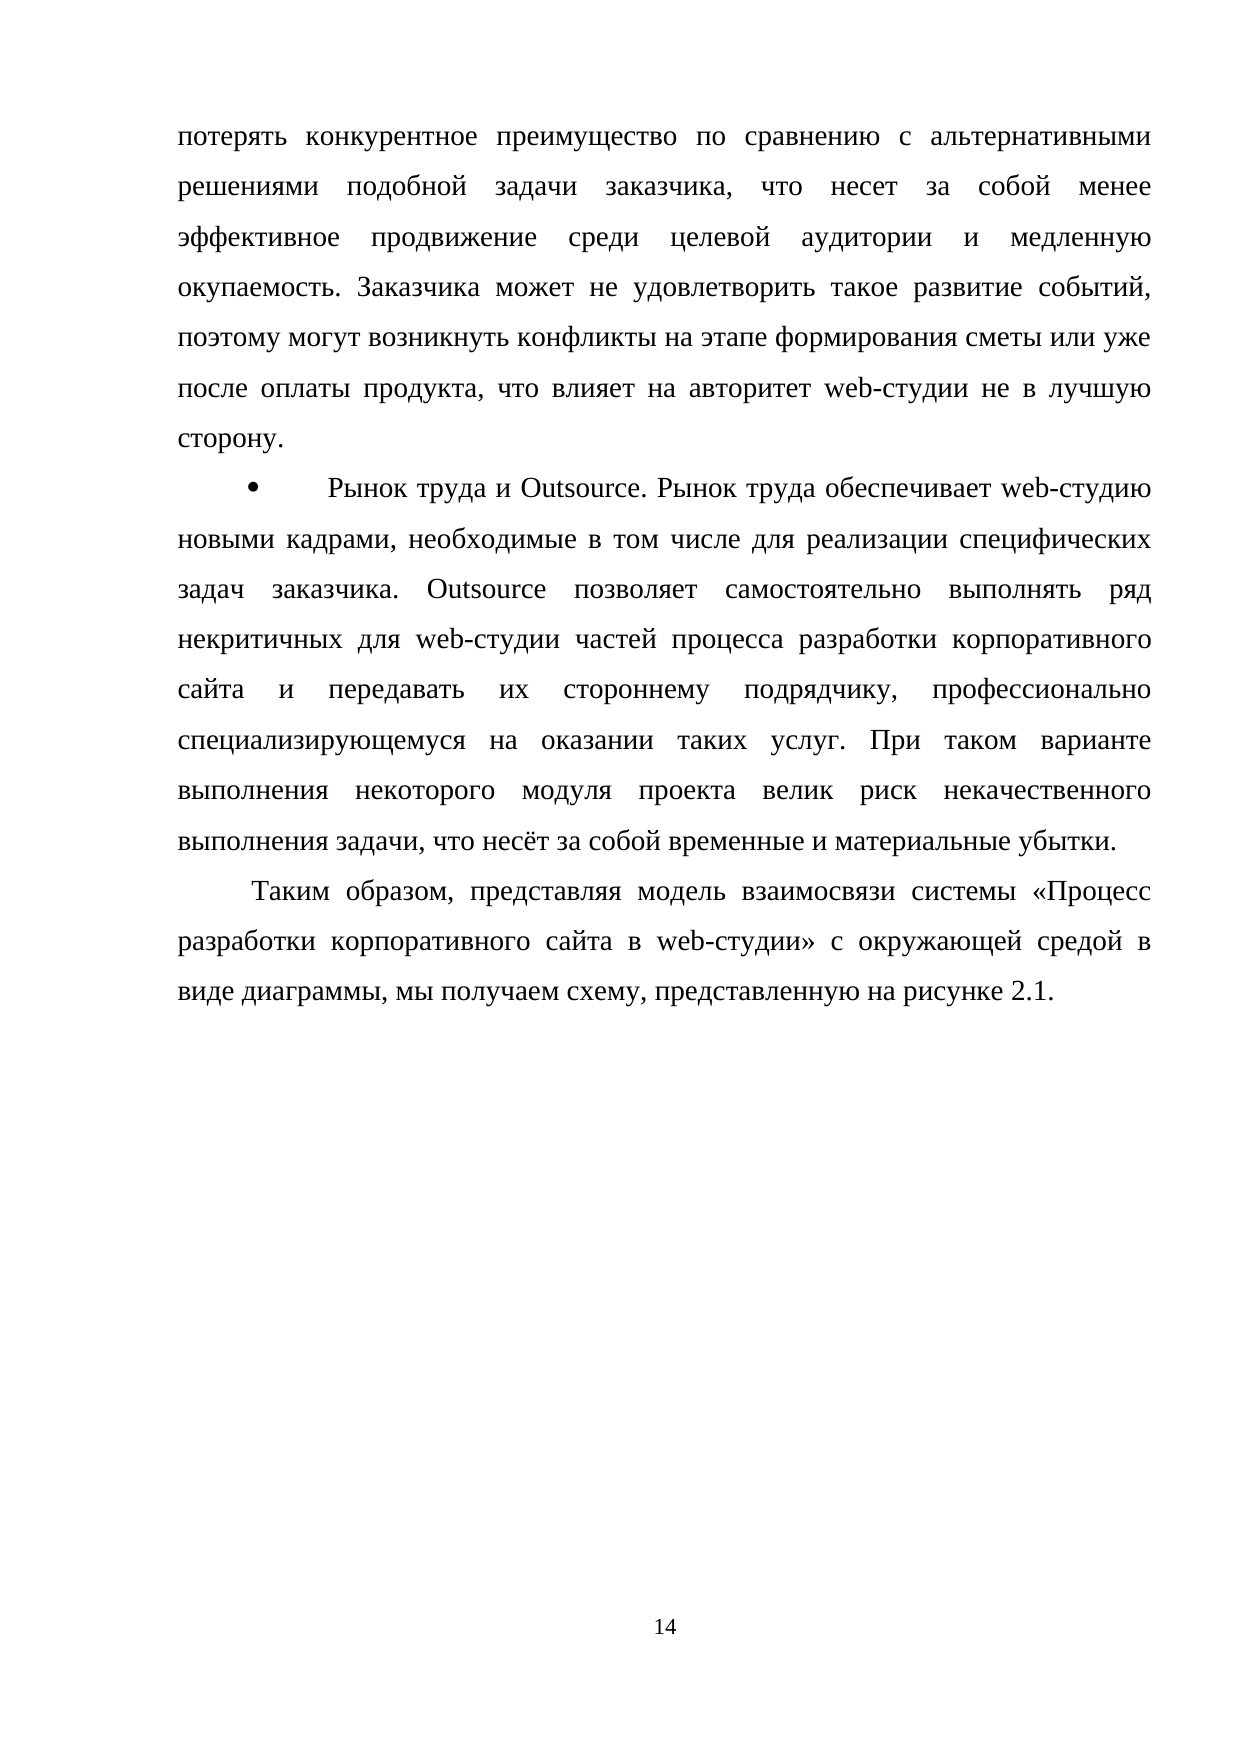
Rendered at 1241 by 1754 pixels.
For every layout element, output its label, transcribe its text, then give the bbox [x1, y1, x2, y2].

list Рынок труда и Outsource. Рынок труда обеспечивает web-студию новыми кадрами, необходимые в том числе для реализации специфических задач заказчика. Outsource позволяет самостоятельно выполнять ряд некритичных для web-студии частей процесса разработки корпоративного сайта и передавать их стороннему подрядчику, профессионально специализирующемуся на оказании таких услуг. При таком варианте выполнения некоторого модуля проекта велик риск некачественного выполнения задачи, что несёт за собой временные и материальные убытки. [177, 470, 1152, 856]
text Таким образом, представляя модель взаимосвязи системы «Процесс разработки корпоративного сайта в web-студии» с окружающей средой в виде диаграммы, мы получаем схему, представленную на рисунке 2.1. [177, 873, 1152, 1007]
list потерять конкурентное преимущество по сравнению с альтернативными решениями подобной задачи заказчика, что несет за собой менее эффективное продвижение среди целевой аудитории и медленную окупаемость. Заказчика может не удовлетворить такое развитие событий, поэтому могут возникнуть конфликты на этапе формирования сметы или уже после оплаты продукта, что влияет на авторитет web-студии не в лучшую сторону. [177, 118, 1152, 453]
